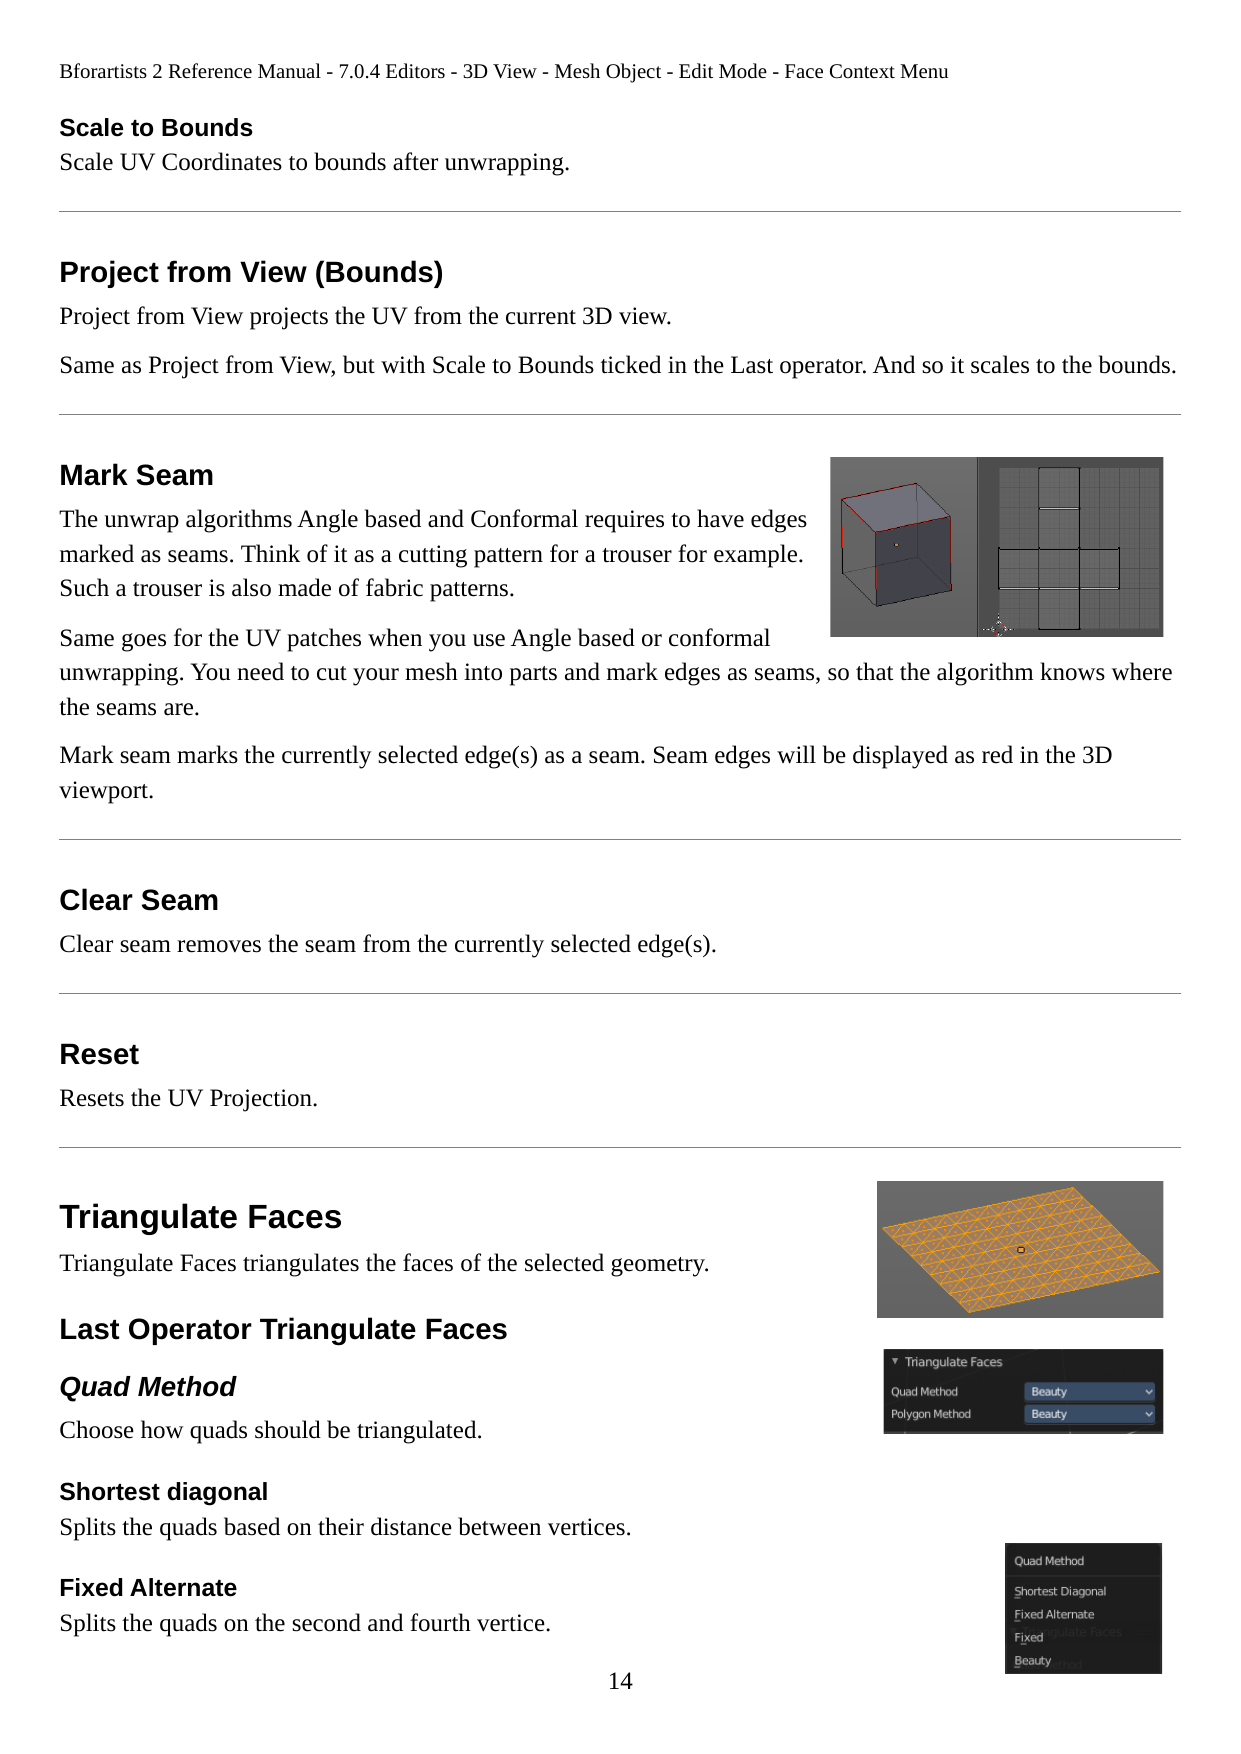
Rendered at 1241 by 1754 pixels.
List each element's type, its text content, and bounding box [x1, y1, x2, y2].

text Resets the UV Projection. [59, 1083, 1181, 1112]
subtitle Scale to Bounds [59, 113, 1181, 141]
subtitle Reset [59, 1037, 1181, 1071]
subtitle [1163, 1573, 1181, 1602]
subtitle Shortest diagonal [59, 1477, 1181, 1505]
text Splits the quads on the second and fourth vertice. [59, 1608, 1005, 1637]
picture [877, 1181, 1164, 1318]
text Scale UV Coordinates to bounds after unwrapping. [59, 147, 1181, 176]
subtitle [1164, 458, 1181, 492]
subtitle Project from View (Bounds) [59, 255, 1181, 289]
subtitle Clear Seam [59, 883, 1181, 917]
subtitle [1164, 1197, 1181, 1236]
text Triangulate Faces triangulates the faces of the selected geometry. [59, 1248, 877, 1277]
subtitle [1164, 1371, 1181, 1403]
text Project from View projects the UV from the current 3D view. [59, 301, 1181, 330]
text Choose how quads should be triangulated. [59, 1415, 1181, 1444]
text Splits the quads based on their distance between vertices. [59, 1512, 1181, 1540]
subtitle Mark Seam [59, 458, 830, 492]
picture [830, 457, 1164, 637]
text Clear seam removes the seam from the currently selected edge(s). [59, 929, 1181, 958]
text Same goes for the UV patches when you use Angle based or conformal unwrapping. You need to cut your mesh into parts and mark edges as seams, so that the algorithm knows where the seams are. [59, 623, 1181, 720]
picture [883, 1349, 1164, 1434]
subtitle Triangulate Faces [59, 1197, 877, 1236]
subtitle Fixed Alternate [59, 1573, 1005, 1602]
text Mark seam marks the currently selected edge(s) as a seam. Seam edges will be displayed as red in the 3D viewport. [59, 741, 1181, 804]
picture [1005, 1543, 1163, 1674]
subtitle Quad Method [59, 1371, 883, 1403]
text The unwrap algorithms Angle based and Conformal requires to have edges marked as seams. Think of it as a cutting pattern for a trouser for example. Such a trouser is also made of fabric patterns. [59, 504, 830, 602]
text Same as Project from View, but with Scale to Bounds ticked in the Last operator. And so it scales to the bounds. [59, 351, 1181, 379]
subtitle Last Operator Triangulate Faces [59, 1312, 1181, 1346]
